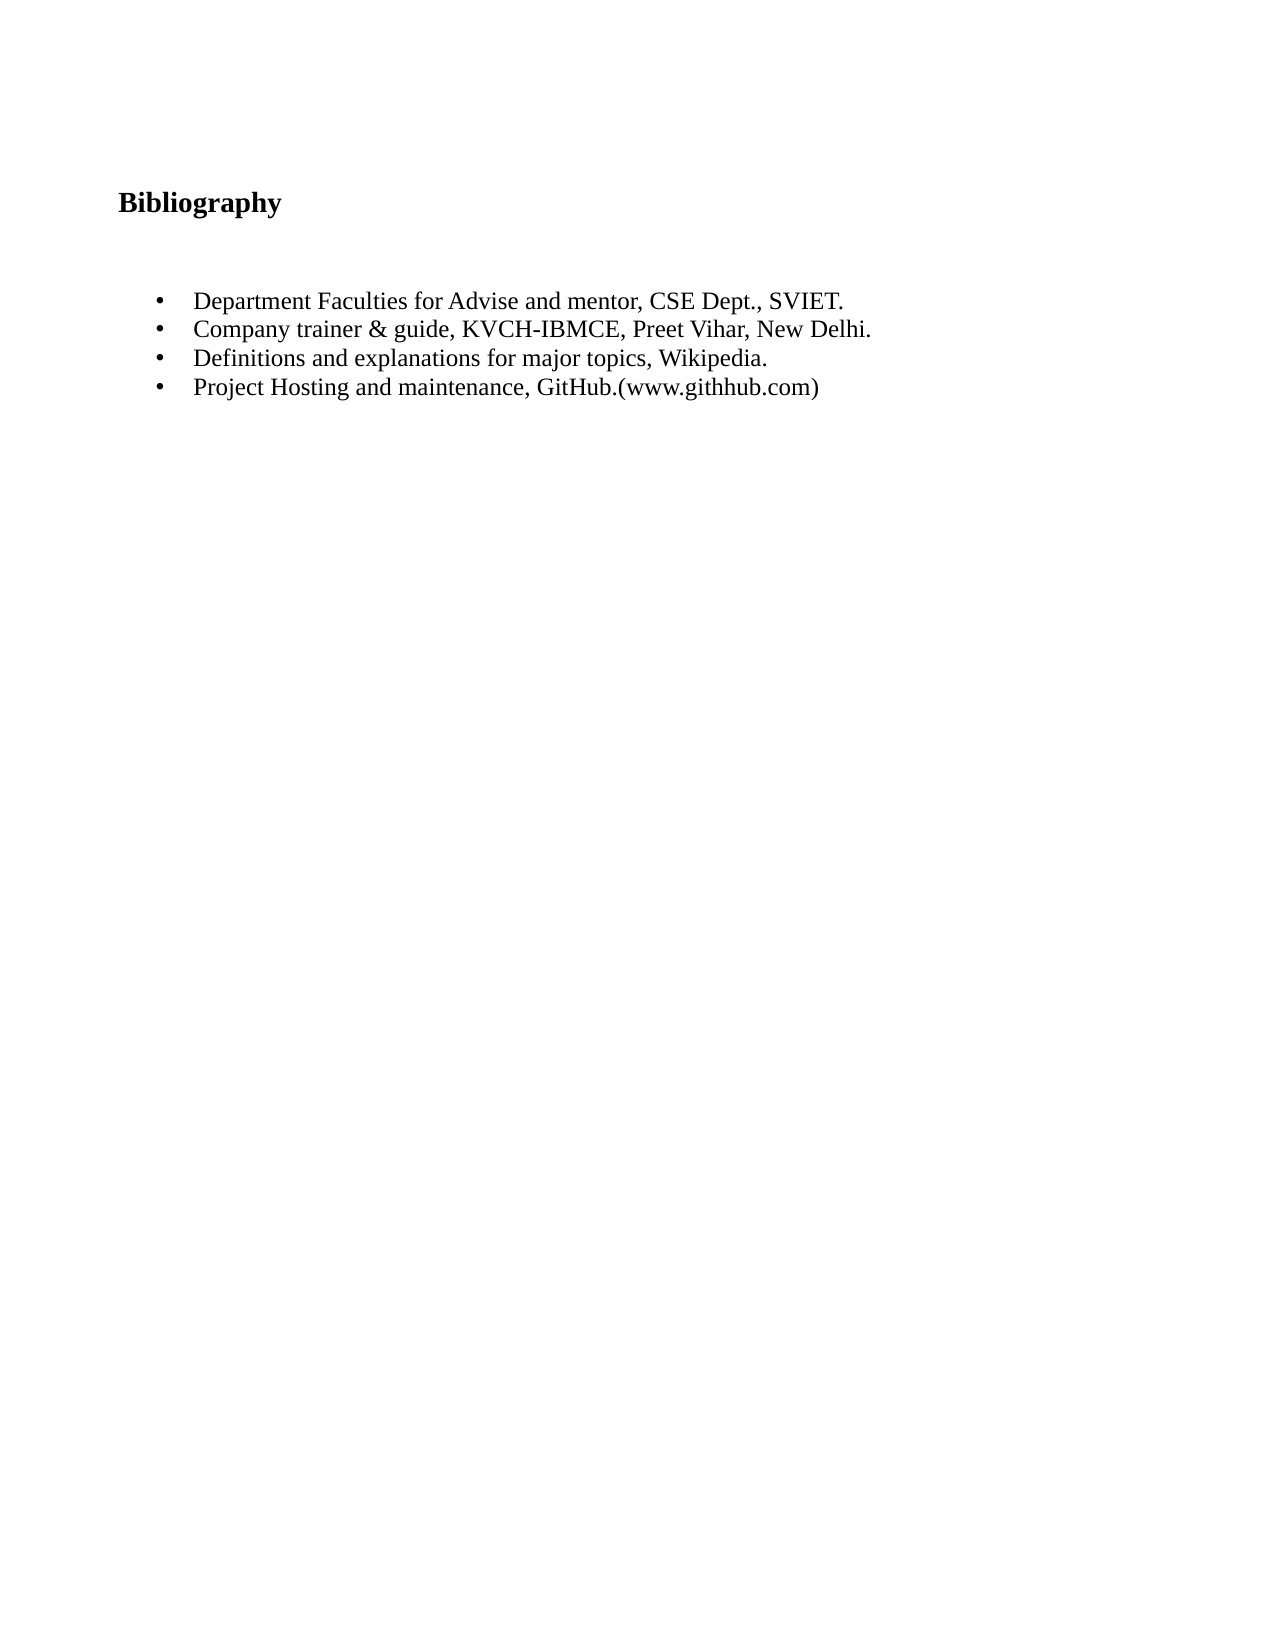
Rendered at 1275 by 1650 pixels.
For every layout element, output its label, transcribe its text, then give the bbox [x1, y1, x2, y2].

list Company trainer & guide, KVCH-IBMCE, Preet Vihar, New Delhi. [156, 314, 1157, 343]
list Department Faculties for Advise and mentor, CSE Dept., SVIET. [156, 286, 1157, 314]
list Project Hosting and maintenance, GitHub.(www.githhub.com) [156, 372, 1157, 401]
text Bibliography [118, 185, 1157, 219]
list Definitions and explanations for major topics, Wikipedia. [156, 343, 1157, 372]
